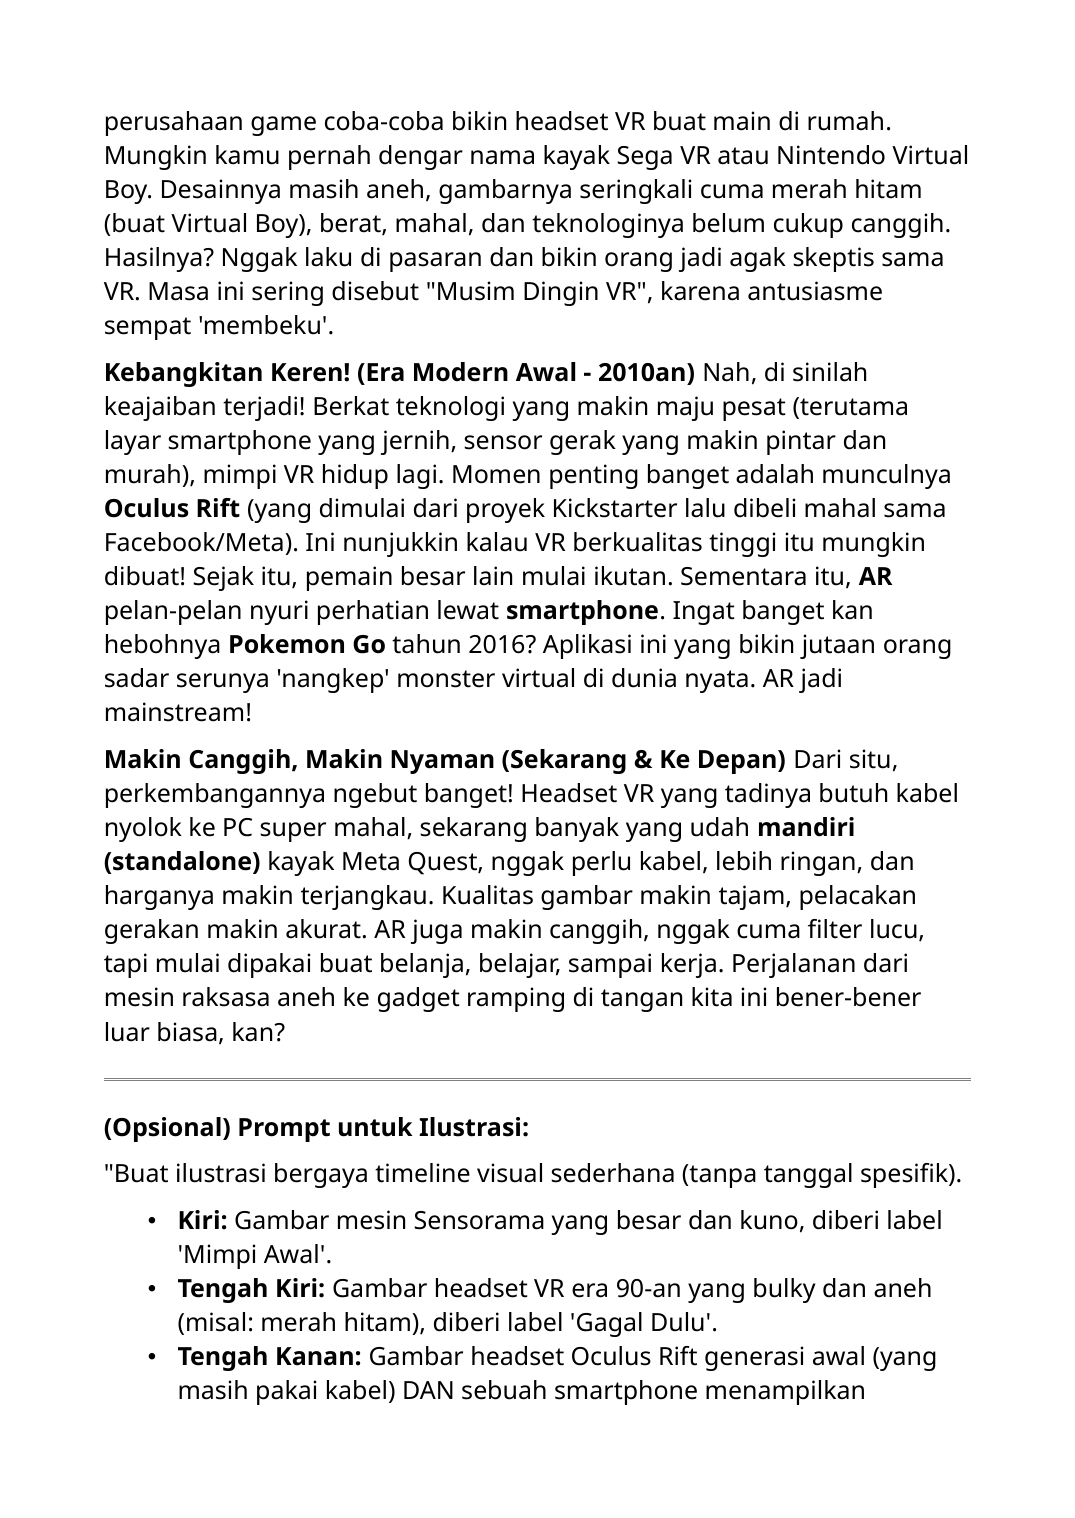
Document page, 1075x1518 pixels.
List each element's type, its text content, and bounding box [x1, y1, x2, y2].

text perusahaan game coba-coba bikin headset VR buat main di rumah. Mungkin kamu pernah dengar nama kayak Sega VR atau Nintendo Virtual Boy. Desainnya masih aneh, gambarnya seringkali cuma merah hitam (buat Virtual Boy), berat, mahal, dan teknologinya belum cukup canggih. Hasilnya? Nggak laku di pasaran dan bikin orang jadi agak skeptis sama VR. Masa ini sering disebut "Musim Dingin VR", karena antusiasme sempat 'membeku'. [103, 103, 971, 342]
text Makin Canggih, Makin Nyaman (Sekarang & Ke Depan) Dari situ, perkembangannya ngebut banget! Headset VR yang tadinya butuh kabel nyolok ke PC super mahal, sekarang banyak yang udah mandiri (standalone) kayak Meta Quest, nggak perlu kabel, lebih ringan, dan harganya makin terjangkau. Kualitas gambar makin tajam, pelacakan gerakan makin akurat. AR juga makin canggih, nggak cuma filter lucu, tapi mulai dipakai buat belanja, belajar, sampai kerja. Perjalanan dari mesin raksasa aneh ke gadget ramping di tangan kita ini bener-bener luar biasa, kan? [103, 742, 971, 1048]
list Tengah Kiri: Gambar headset VR era 90-an yang bulky dan aneh (misal: merah hitam), diberi label 'Gagal Dulu'. [148, 1271, 971, 1339]
list Kiri: Gambar mesin Sensorama yang besar dan kuno, diberi label 'Mimpi Awal'. [148, 1203, 971, 1271]
text "Buat ilustrasi bergaya timeline visual sederhana (tanpa tanggal spesifik). [103, 1156, 971, 1190]
text Kebangkitan Keren! (Era Modern Awal - 2010an) Nah, di sinilah keajaiban terjadi! Berkat teknologi yang makin maju pesat (terutama layar smartphone yang jernih, sensor gerak yang makin pintar dan murah), mimpi VR hidup lagi. Momen penting banget adalah munculnya Oculus Rift (yang dimulai dari proyek Kickstarter lalu dibeli mahal sama Facebook/Meta). Ini nunjukkin kalau VR berkualitas tinggi itu mungkin dibuat! Sejak itu, pemain besar lain mulai ikutan. Sementara itu, AR pelan-pelan nyuri perhatian lewat smartphone. Ingat banget kan hebohnya Pokemon Go tahun 2016? Aplikasi ini yang bikin jutaan orang sadar serunya 'nangkep' monster virtual di dunia nyata. AR jadi mainstream! [103, 354, 971, 729]
text (Opsional) Prompt untuk Ilustrasi: [103, 1109, 971, 1144]
list Tengah Kanan: Gambar headset Oculus Rift generasi awal (yang masih pakai kabel) DAN sebuah smartphone menampilkan [148, 1339, 971, 1407]
